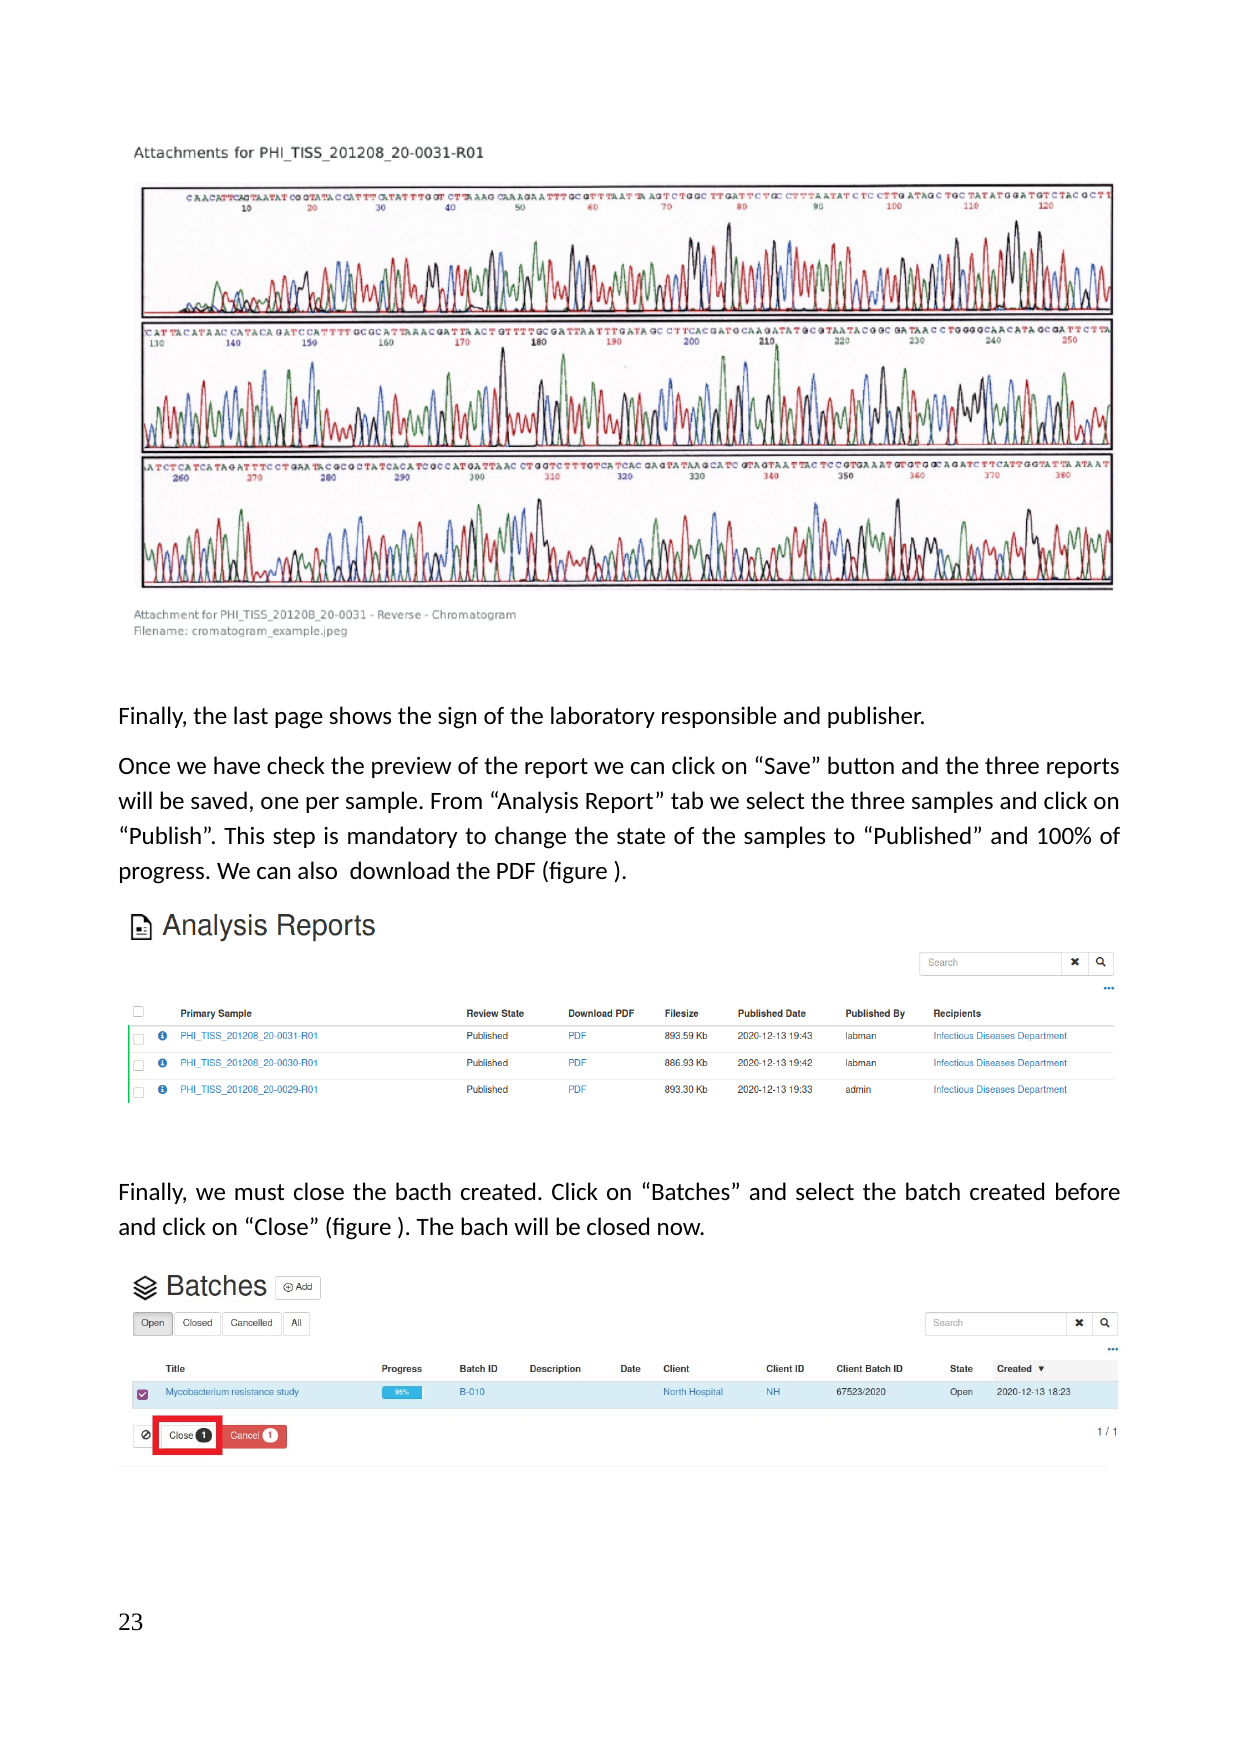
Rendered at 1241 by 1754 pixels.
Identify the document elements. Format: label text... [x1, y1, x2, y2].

text Finally, we must close the bacth created. Click on “Batches” and select the batch created before and click on “Close” (figure ). The bach will be closed now. [118, 1176, 1122, 1241]
picture [118, 904, 1123, 1103]
picture [124, 133, 1128, 647]
text Once we have check the preview of the report we can click on “Save” button and the three reports will be saved, one per sample. From “Analysis Report” tab we select the three samples and click on “Publish”. This step is mandatory to change the state of the samples to “Published” and 100% of progress. We can also download the PDF (figure ). [118, 750, 1122, 886]
picture [118, 1260, 1123, 1468]
text Finally, the last page shows the sign of the laboratory responsible and publisher. [118, 700, 1122, 731]
